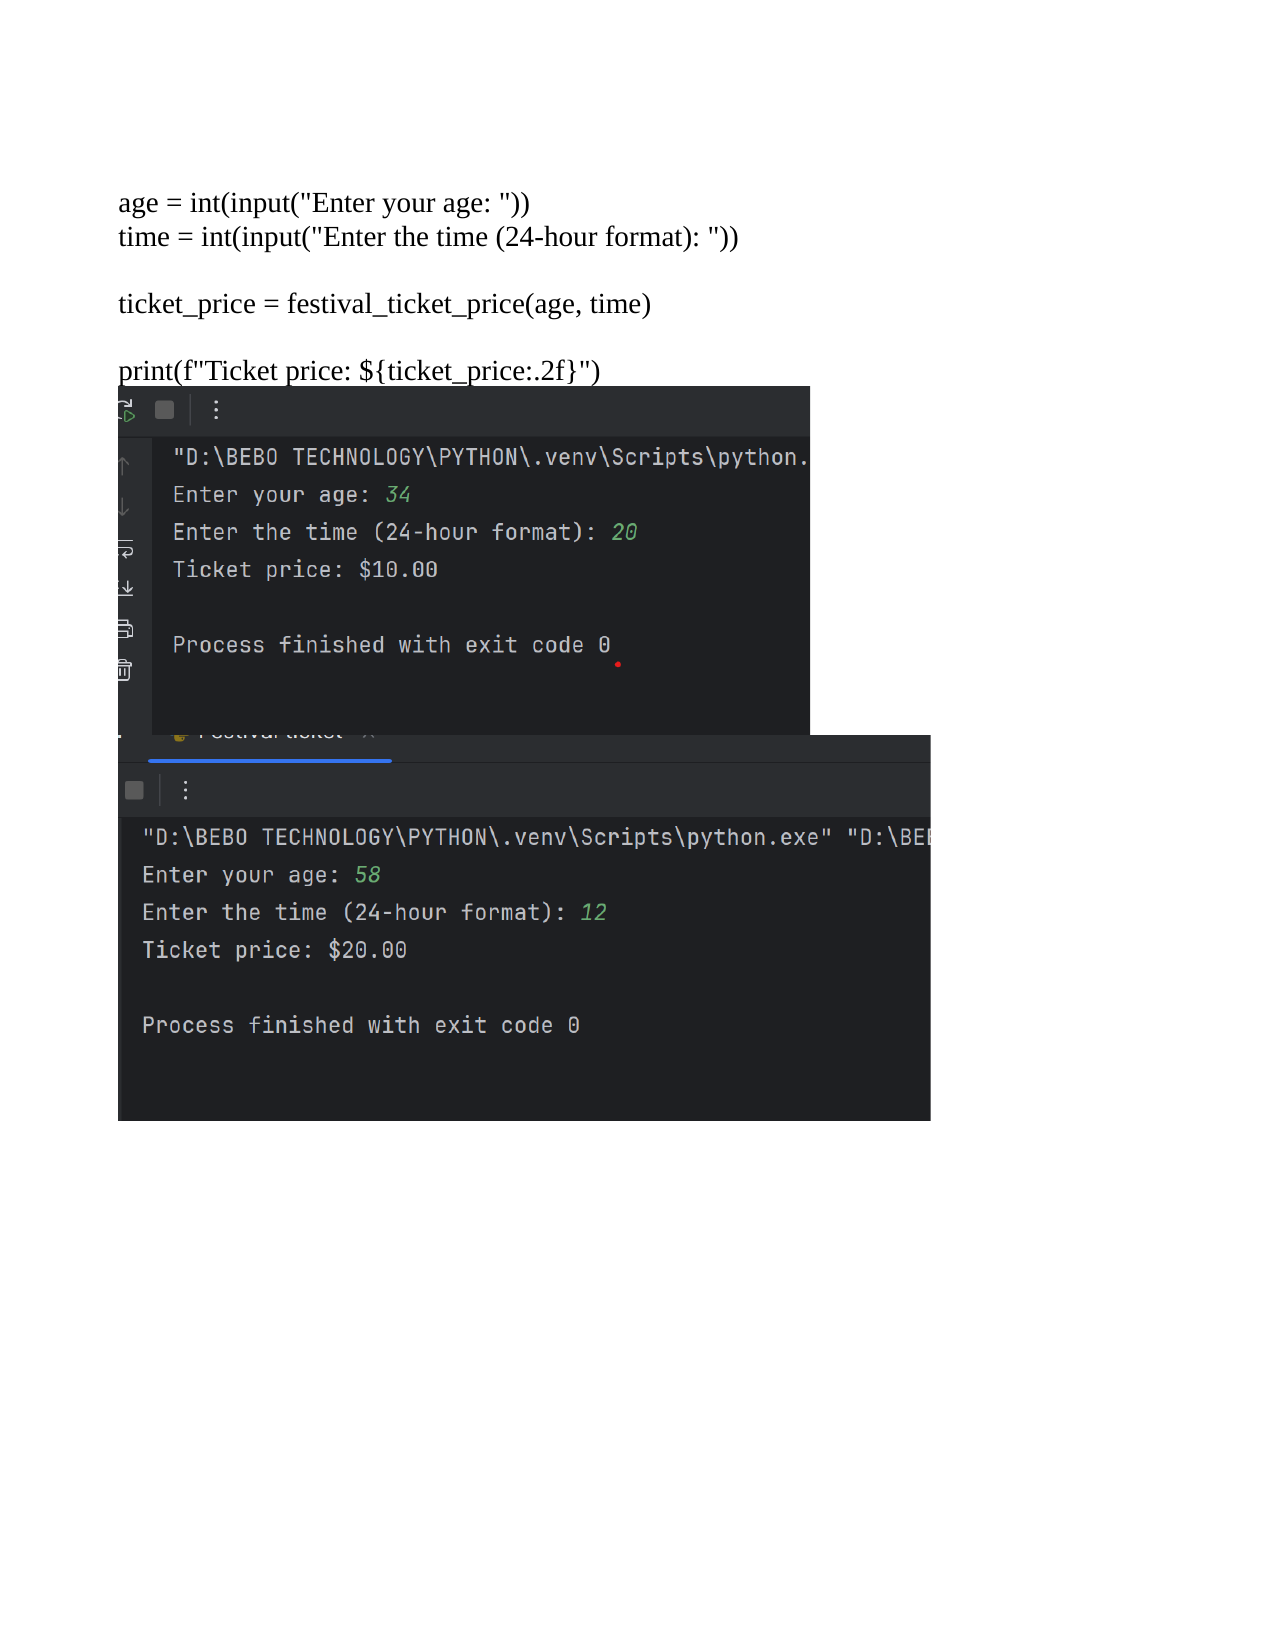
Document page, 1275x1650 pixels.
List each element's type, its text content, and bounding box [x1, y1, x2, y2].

text age = int(input("Enter your age: ")) time = int(input("Enter the time (24-hour format): ")) ticket_price = festival_ticket_price(age, time) print(f"Ticket price: ${ticket_price:.2f}") [118, 118, 1157, 386]
